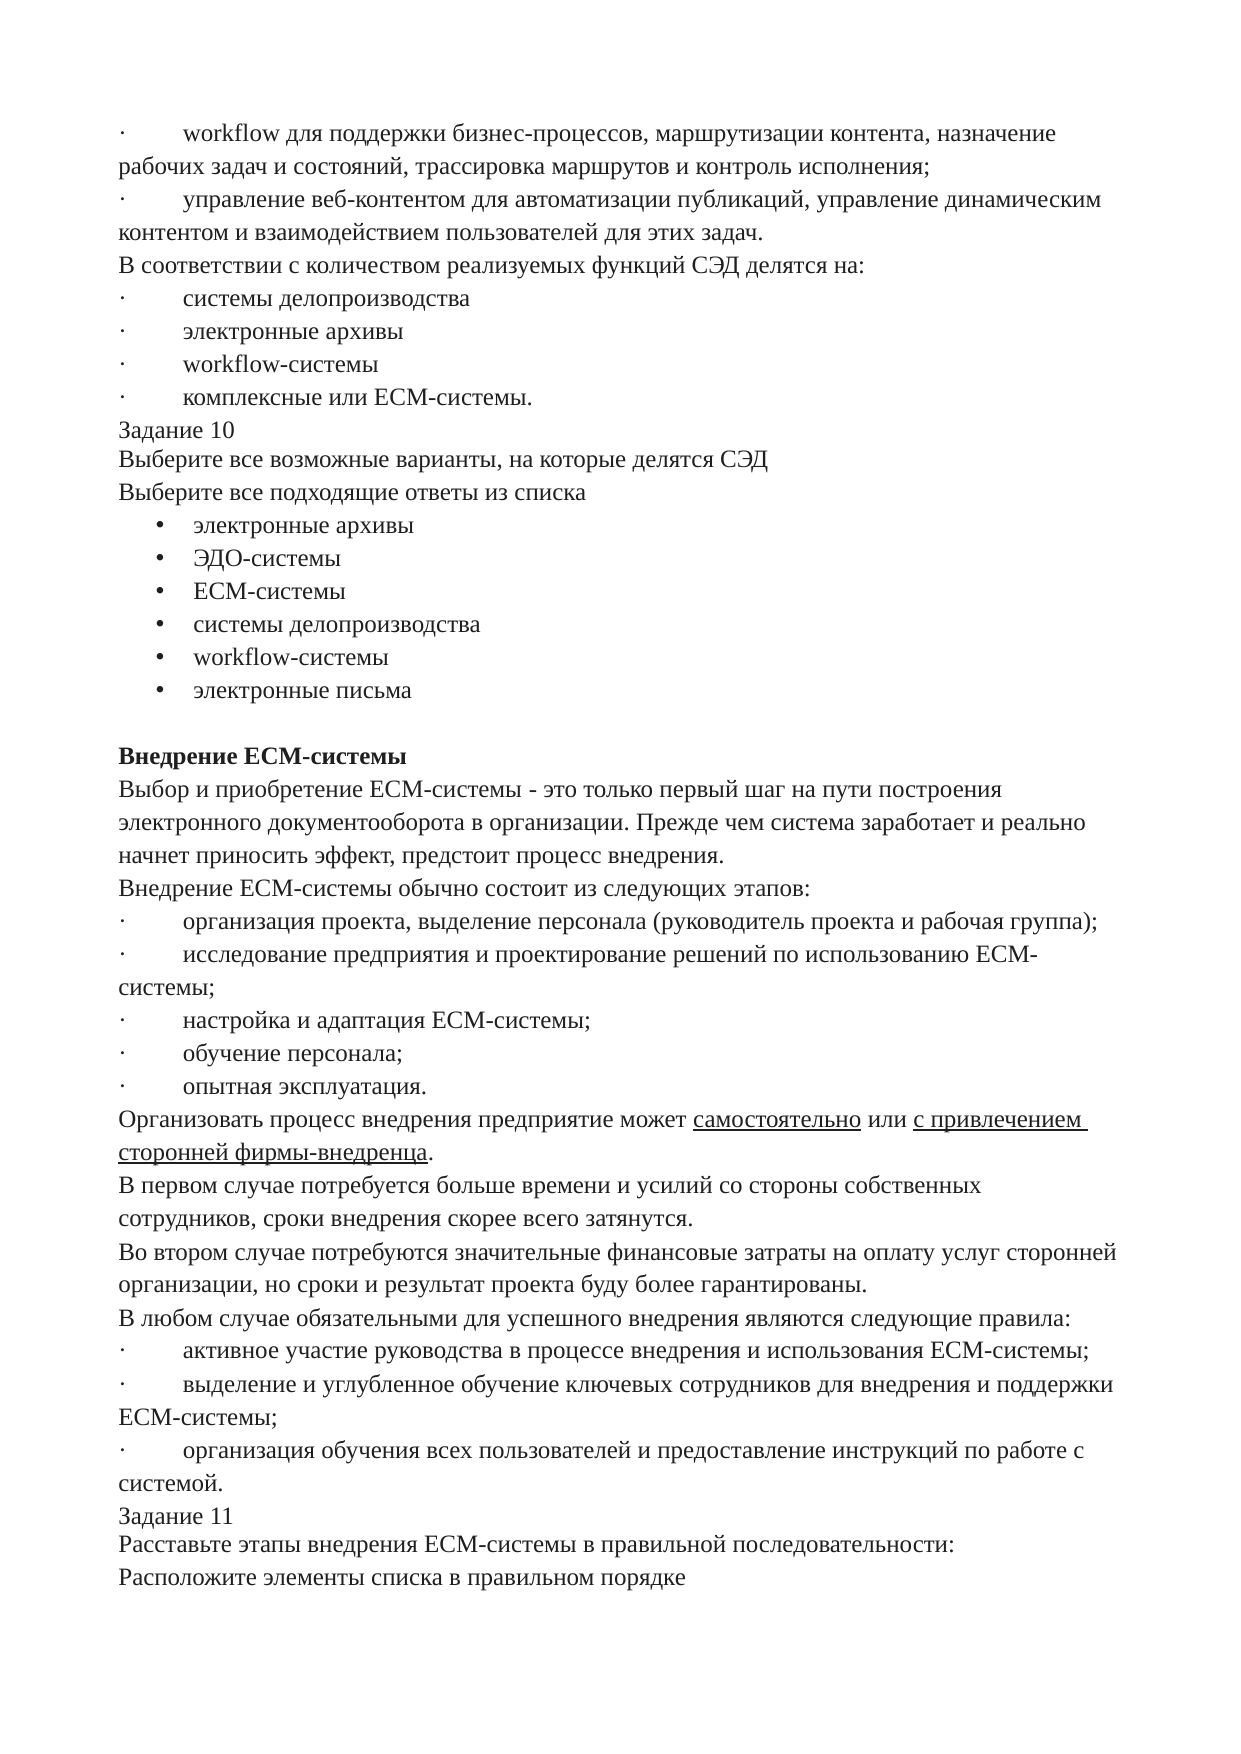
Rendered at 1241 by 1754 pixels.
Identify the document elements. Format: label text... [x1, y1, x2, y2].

text В любом случае обязательными для успешного внедрения являются следующие правила: [118, 1303, 1122, 1331]
text Во втором случае потребуются значительные финансовые затраты на оплату услуг сторонней организации, но сроки и результат проекта буду более гарантированы. [118, 1237, 1122, 1298]
text · обучение персонала; [118, 1038, 1122, 1067]
text · организация обучения всех пользователей и предоставление инструкций по работе с системой. [118, 1435, 1122, 1496]
text · настройка и адаптация ECM-системы; [118, 1005, 1122, 1034]
text · управление веб-контентом для автоматизации публикаций, управление динамическим контентом и взаимодействием пользователей для этих задач. [118, 184, 1122, 246]
text · workflow для поддержки бизнес-процессов, маршрутизации контента, назначение рабочих задач и состояний, трассировка маршрутов и контроль исполнения; [118, 118, 1122, 180]
list ЭДО-системы [156, 543, 1122, 572]
text · организация проекта, выделение персонала (руководитель проекта и рабочая группа); [118, 906, 1122, 935]
list ECM-системы [156, 576, 1122, 605]
text · опытная эксплуатация. [118, 1071, 1122, 1100]
text Организовать процесс внедрения предприятие может самостоятельно или с привлечением сторонней фирмы-внедренца. [118, 1104, 1122, 1166]
text · системы делопроизводства [118, 283, 1122, 312]
text Внедрение ECM-системы [118, 741, 1122, 770]
text · исследование предприятия и проектирование решений по использованию ECM-системы; [118, 939, 1122, 1001]
text В соответствии с количеством реализуемых функций СЭД делятся на: [118, 250, 1122, 279]
text · выделение и углубленное обучение ключевых сотрудников для внедрения и поддержки ECM-системы; [118, 1369, 1122, 1430]
text Задание 11 [118, 1501, 1122, 1529]
text Расставьте этапы внедрения ECM-системы в правильной последовательности: [118, 1529, 1122, 1558]
text Выбор и приобретение ECM-системы - это только первый шаг на пути построения электронного документооборота в организации. Прежде чем система заработает и реально начнет приносить эффект, предстоит процесс внедрения. [118, 774, 1122, 869]
text Выберите все подходящие ответы из списка [118, 477, 1122, 506]
list системы делопроизводства [156, 609, 1122, 638]
text В первом случае потребуется больше времени и усилий со стороны собственных сотрудников, сроки внедрения скорее всего затянутся. [118, 1171, 1122, 1232]
text Выберите все возможные варианты, на которые делятся СЭД [118, 444, 1122, 473]
text · комплексные или ECM-системы. [118, 382, 1122, 411]
text · workflow-системы [118, 349, 1122, 378]
text Задание 10 [118, 415, 1122, 444]
list электронные письма [156, 675, 1122, 704]
text Внедрение ECM-системы обычно состоит из следующих этапов: [118, 873, 1122, 902]
text Расположите элементы списка в правильном порядке [118, 1562, 1122, 1591]
list workflow-системы [156, 642, 1122, 671]
text · активное участие руководства в процессе внедрения и использования ECM-системы; [118, 1336, 1122, 1364]
list электронные архивы [156, 510, 1122, 539]
text · электронные архивы [118, 316, 1122, 345]
